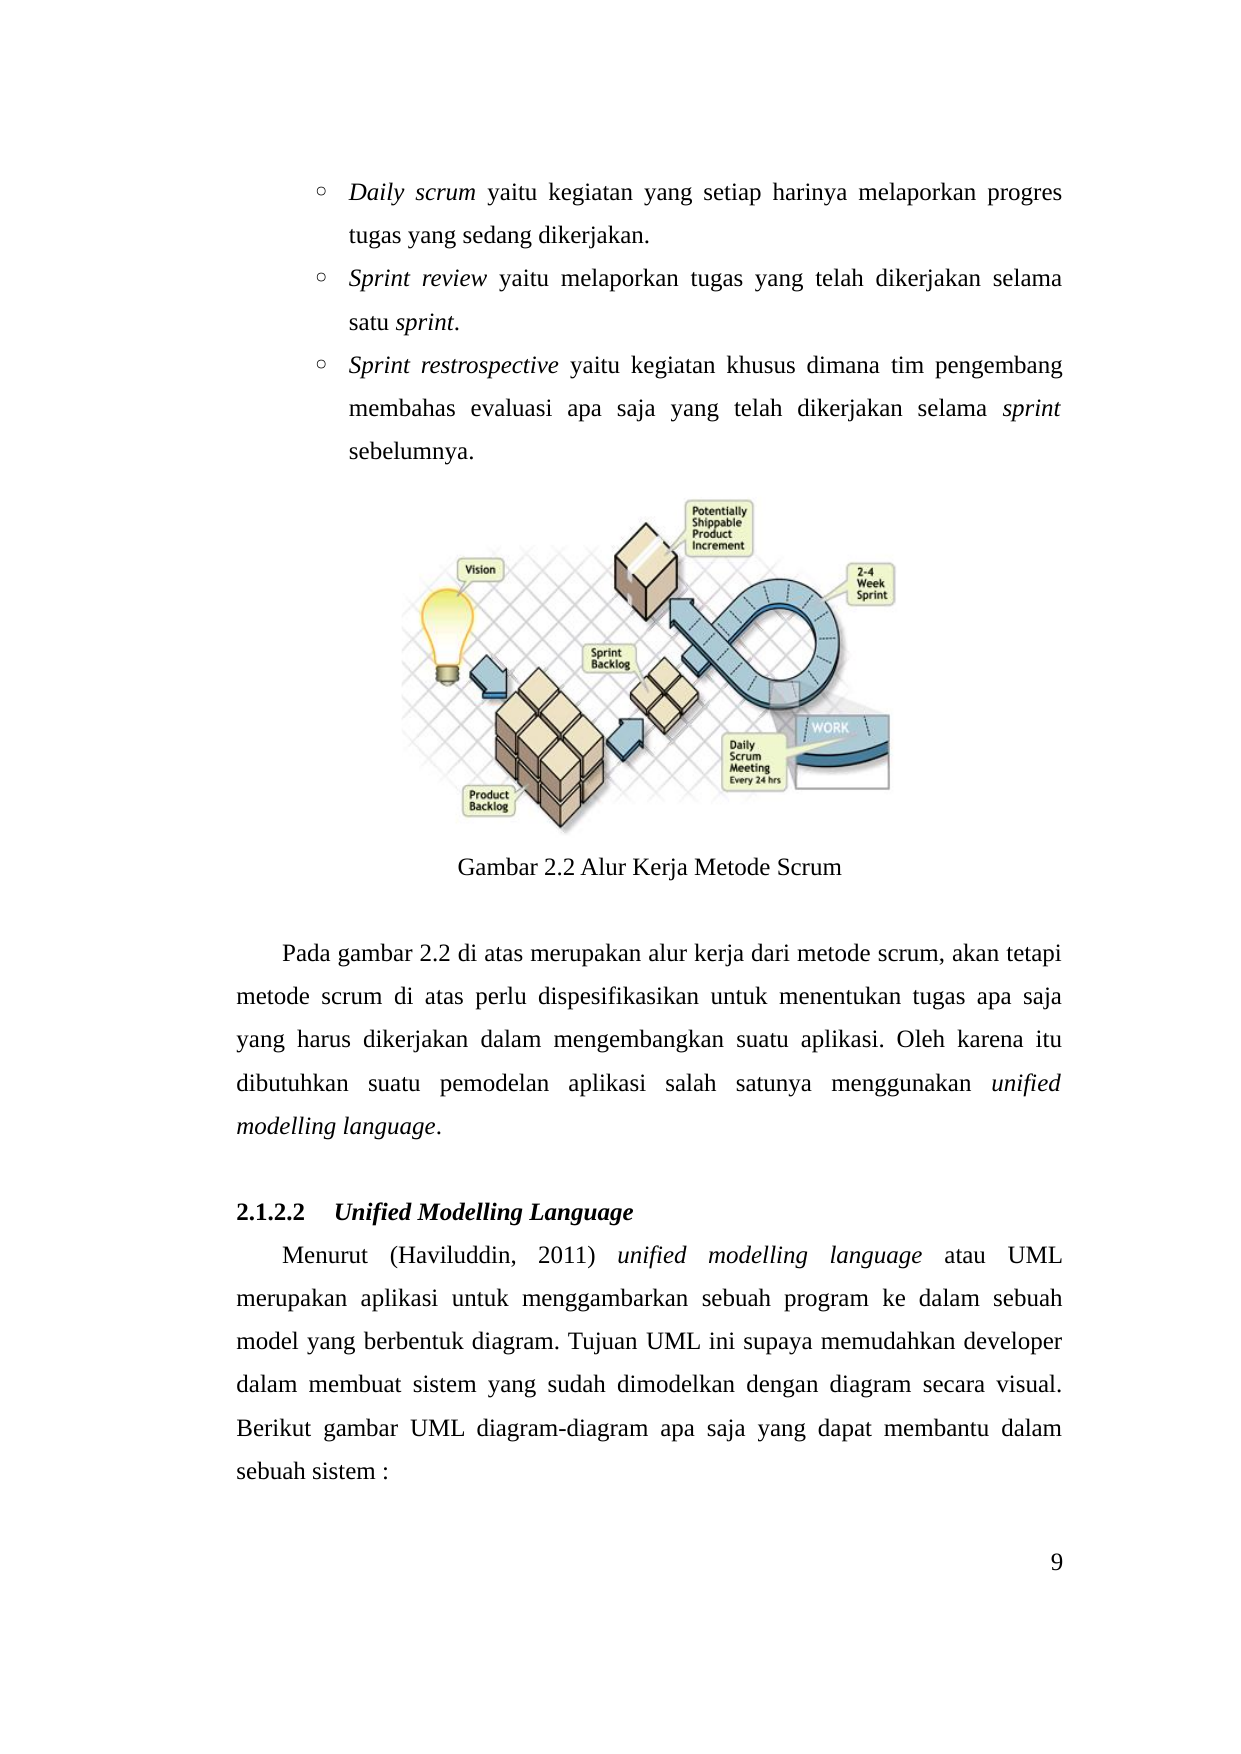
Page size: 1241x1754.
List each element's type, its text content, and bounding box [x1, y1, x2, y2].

text Menurut (Haviluddin, 2011) unified modelling language atau UML merupakan aplikasi untuk menggambarkan sebuah program ke dalam sebuah model yang berbentuk diagram. Tujuan UML ini supaya memudahkan developer dalam membuat sistem yang sudah dimodelkan dengan diagram secara visual. Berikut gambar UML diagram-diagram apa saja yang dapat membantu dalam sebuah sistem : [236, 1240, 1063, 1484]
list Daily scrum yaitu kegiatan yang setiap harinya melaporkan progres tugas yang sedang dikerjakan. [311, 177, 1063, 249]
text Gambar 2.2 Alur Kerja Metode Scrum [236, 852, 1063, 881]
list Sprint restrospective yaitu kegiatan khusus dimana tim pengembang membahas evaluasi apa saja yang telah dikerjakan selama sprint sebelumnya. [311, 350, 1063, 465]
subtitle 2.1.2.2 Unified Modelling Language [236, 1197, 1063, 1226]
text Pada gambar 2.2 di atas merupakan alur kerja dari metode scrum, akan tetapi metode scrum di atas perlu dispesifikasikan untuk menentukan tugas apa saja yang harus dikerjakan dalam mengembangkan suatu aplikasi. Oleh karena itu dibutuhkan suatu pemodelan aplikasi salah satunya menggunakan unified modelling language. [236, 938, 1063, 1139]
picture [401, 479, 898, 838]
list Sprint review yaitu melaporkan tugas yang telah dikerjakan selama satu sprint. [311, 263, 1063, 335]
